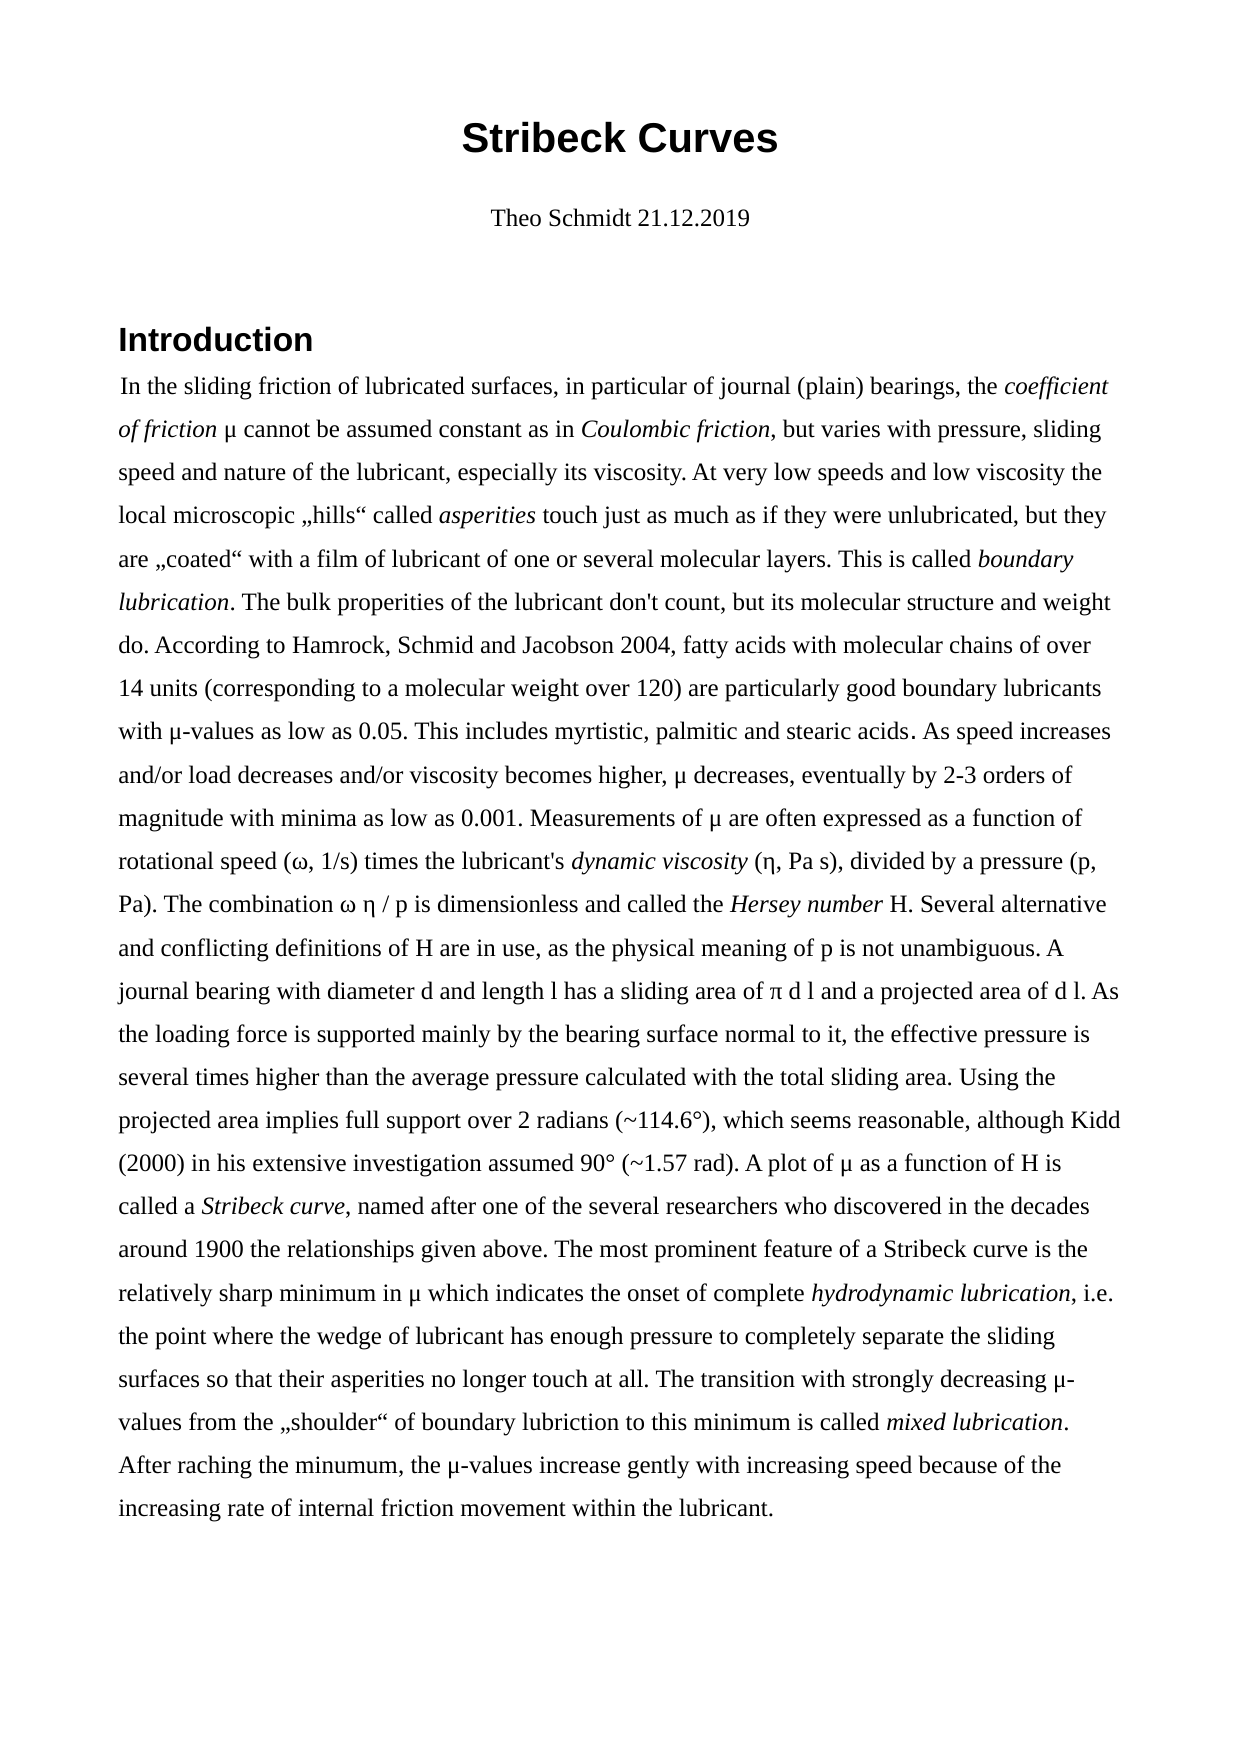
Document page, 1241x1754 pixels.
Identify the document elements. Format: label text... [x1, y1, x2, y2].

subtitle Introduction [118, 320, 1122, 359]
title Stribeck Curves [118, 113, 1122, 161]
text In the sliding friction of lubricated surfaces, in particular of journal (plain) bearings, the coefficient of friction μ cannot be assumed constant as in Coulombic friction, but varies with pressure, sliding speed and nature of the lubricant, especially its viscosity. At very low speeds and low viscosity the local microscopic „hills“ called asperities touch just as much as if they were unlubricated, but they are „coated“ with a film of lubricant of one or several molecular layers. This is called boundary lubrication. The bulk properities of the lubricant don't count, but its molecular structure and weight do. According to Hamrock, Schmid and Jacobson 2004, fatty acids with molecular chains of over 14 units (corresponding to a molecular weight over 120) are particularly good boundary lubricants with μ-values as low as 0.05. This includes myrtistic, palmitic and stearic acids. As speed increases and/or load decreases and/or viscosity becomes higher, μ decreases, eventually by 2-3 orders of magnitude with minima as low as 0.001. Measurements of μ are often expressed as a function of rotational speed (ω, 1/s) times the lubricant's dynamic viscosity (η, Pa s), divided by a pressure (p, Pa). The combination ω η / p is dimensionless and called the Hersey number H. Several alternative and conflicting definitions of H are in use, as the physical meaning of p is not unambiguous. A journal bearing with diameter d and length l has a sliding area of π d l and a projected area of d l. As the loading force is supported mainly by the bearing surface normal to it, the effective pressure is several times higher than the average pressure calculated with the total sliding area. Using the projected area implies full support over 2 radians (~114.6°), which seems reasonable, although Kidd (2000) in his extensive investigation assumed 90° (~1.57 rad). A plot of μ as a function of H is called a Stribeck curve, named after one of the several researchers who discovered in the decades around 1900 the relationships given above. The most prominent feature of a Stribeck curve is the relatively sharp minimum in μ which indicates the onset of complete hydrodynamic lubrication, i.e. the point where the wedge of lubricant has enough pressure to completely separate the sliding surfaces so that their asperities no longer touch at all. The transition with strongly decreasing μ-values from the „shoulder“ of boundary lubriction to this minimum is called mixed lubrication. After raching the minumum, the μ-values increase gently with increasing speed because of the increasing rate of internal friction movement within the lubricant. [118, 371, 1122, 1522]
text Theo Schmidt 21.12.2019 [118, 174, 1122, 231]
